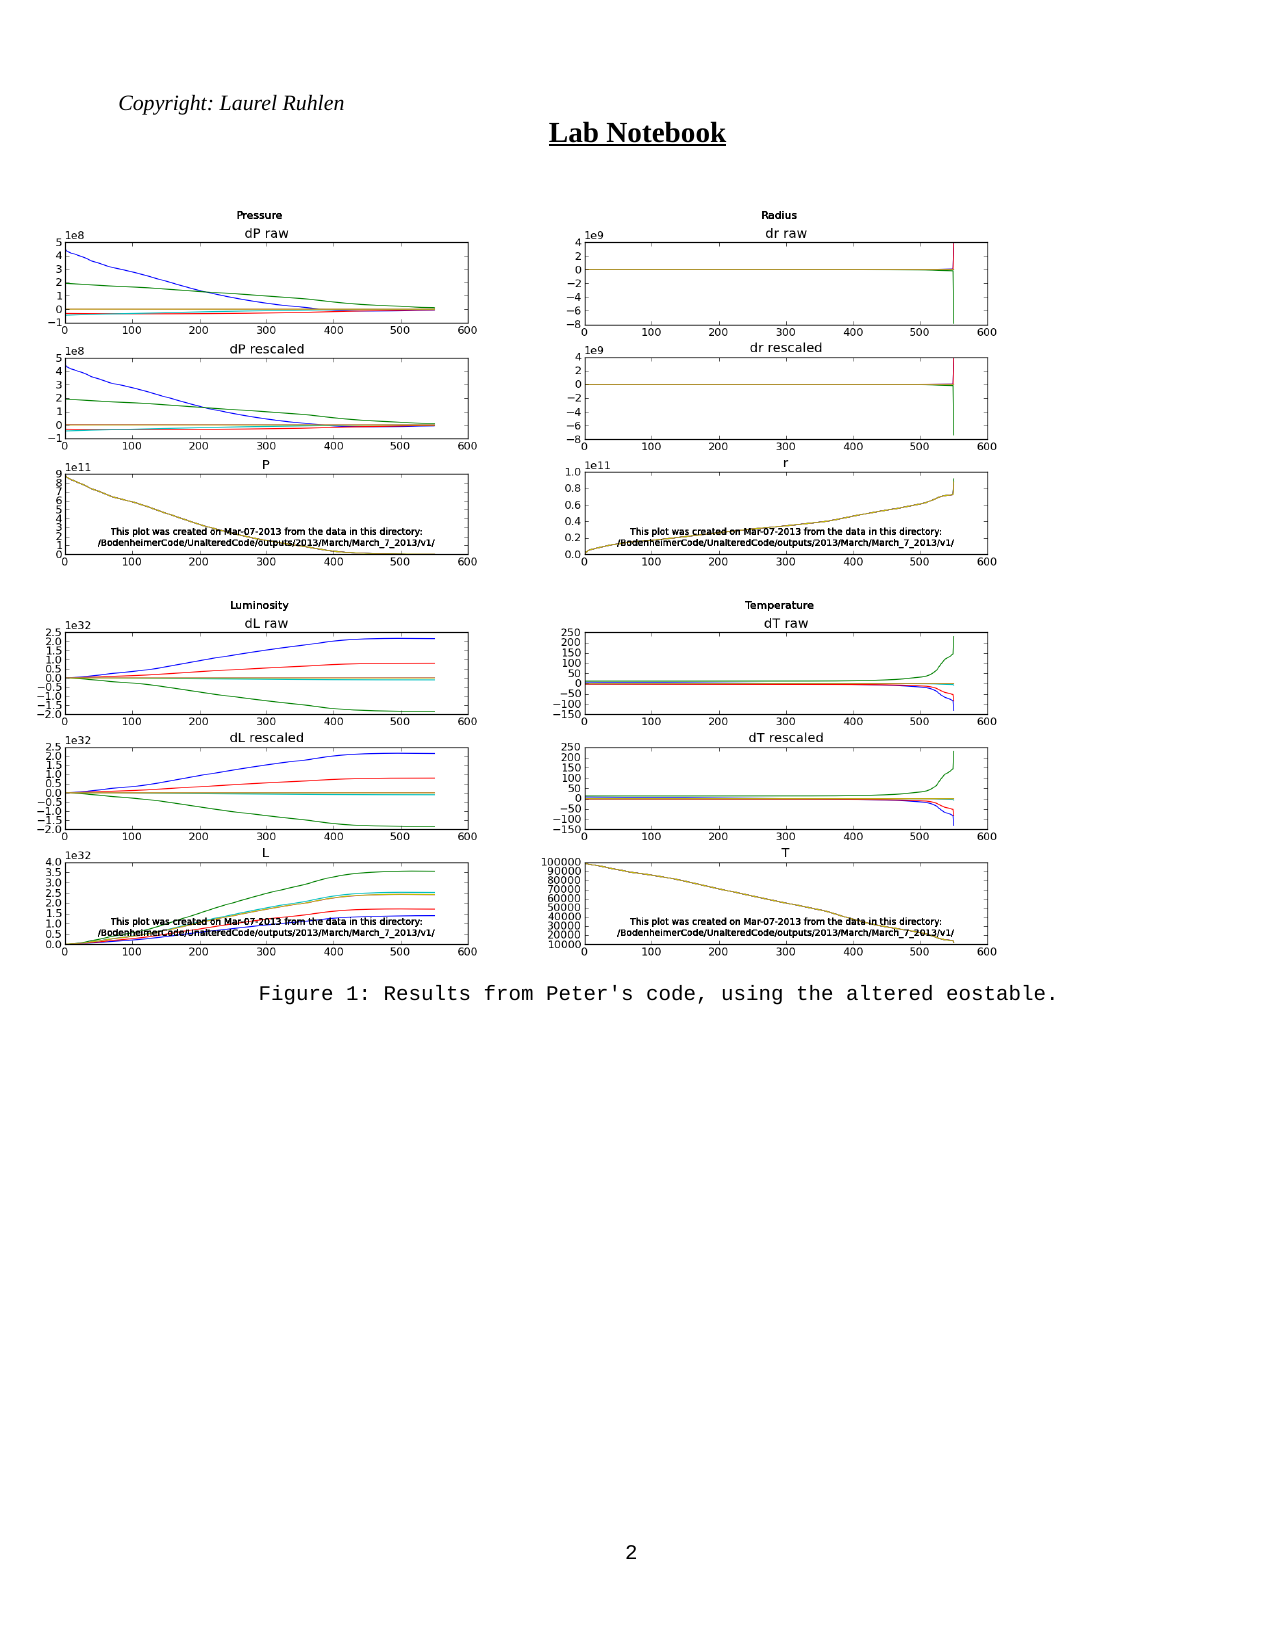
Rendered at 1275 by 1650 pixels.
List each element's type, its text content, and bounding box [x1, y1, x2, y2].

picture [0, 203, 1039, 983]
text Figure 1: Results from Peter's code, using the altered eostable. [0, 203, 1275, 1006]
